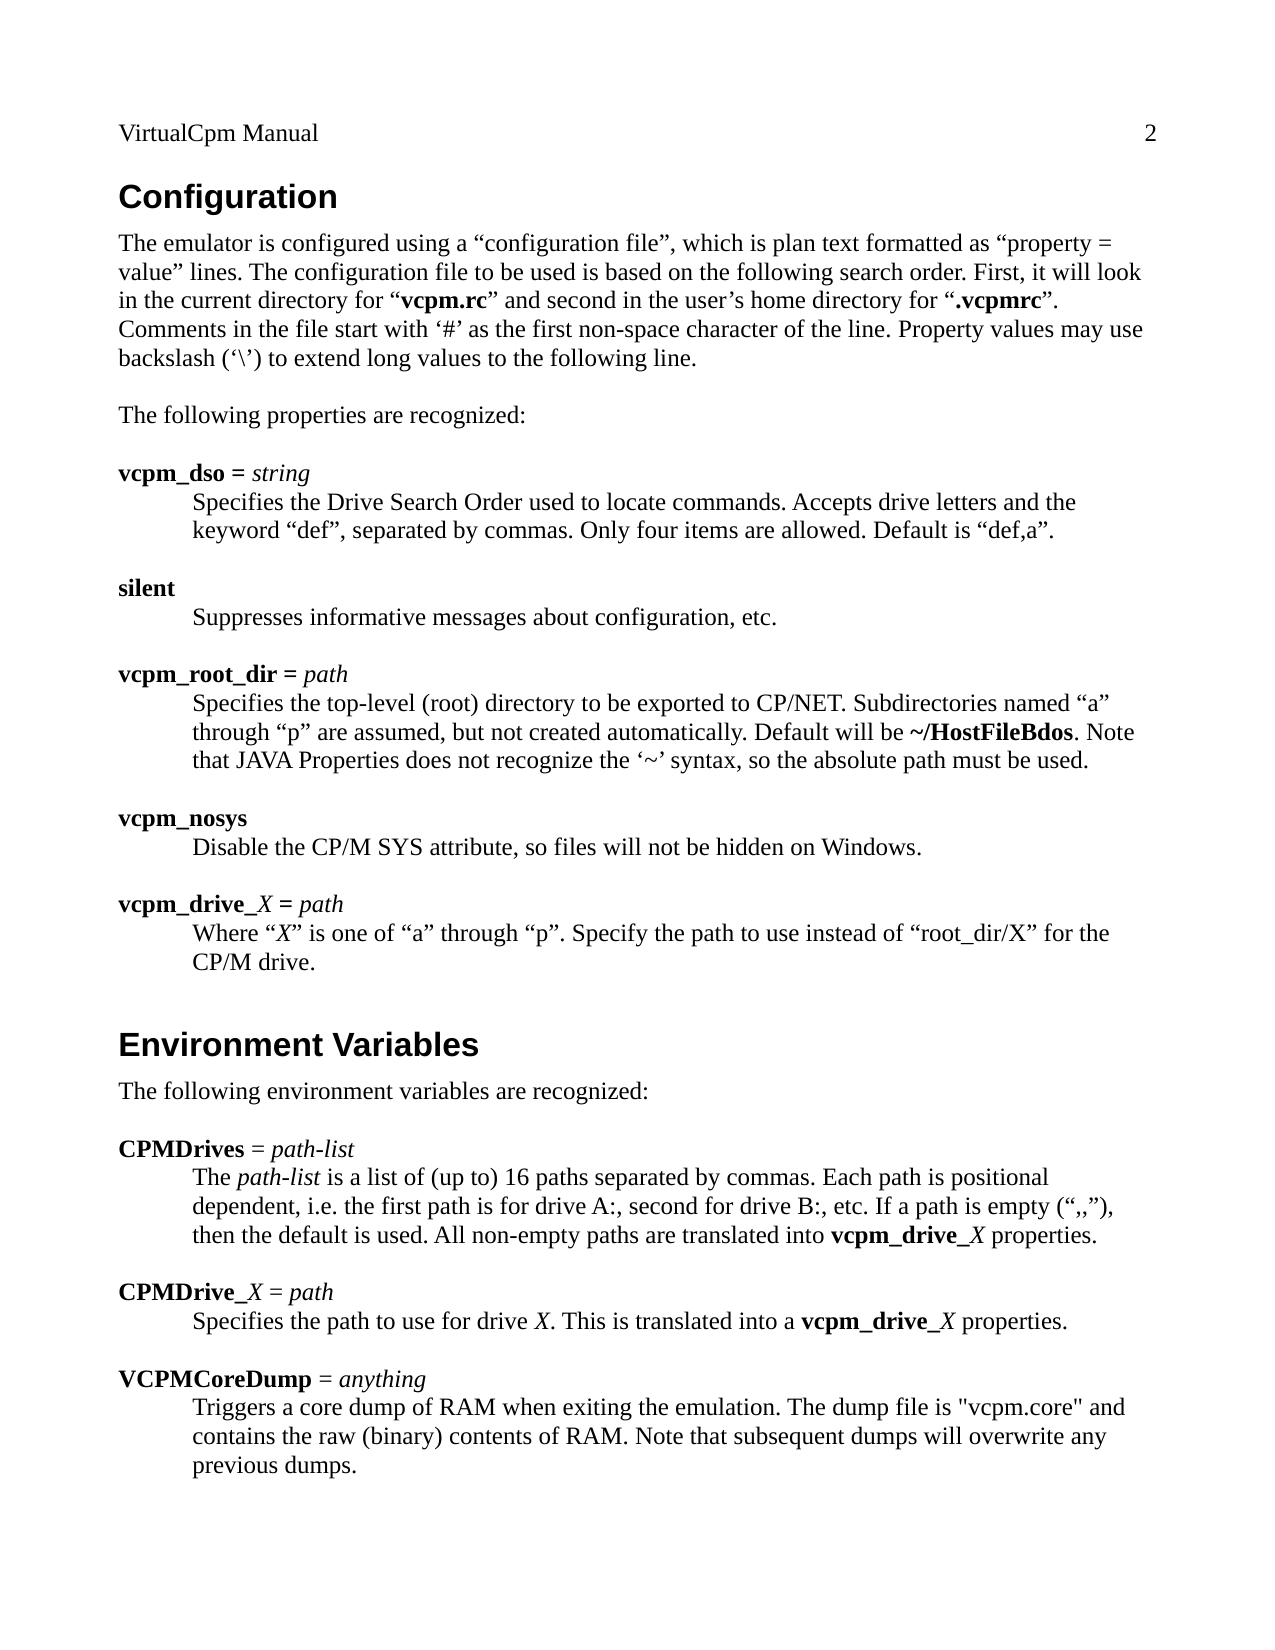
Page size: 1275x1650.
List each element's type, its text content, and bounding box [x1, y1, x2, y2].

text CPMDrives = path-list [118, 1134, 1157, 1162]
text The path-list is a list of (up to) 16 paths separated by commas. Each path is positional dependent, i.e. the first path is for drive A:, second for drive B:, etc. If a path is empty (“,,”), then the default is used. All non-empty paths are translated into vcpm_drive_X properties. [192, 1162, 1157, 1249]
text VCPMCoreDump = anything [118, 1364, 1157, 1392]
text vcpm_dso = string [118, 458, 1157, 487]
text The following properties are recognized: [118, 401, 1157, 429]
text Disable the CP/M SYS attribute, so files will not be hidden on Windows. [192, 832, 1157, 861]
text Specifies the top-level (root) directory to be exported to CP/NET. Subdirectories named “a” through “p” are assumed, but not created automatically. Default will be ~/HostFileBdos. Note that JAVA Properties does not recognize the ‘~’ syntax, so the absolute path must be used. [192, 688, 1157, 774]
text The following environment variables are recognized: [118, 1076, 1157, 1105]
text CPMDrive_X = path [118, 1277, 1157, 1306]
subtitle Environment Variables [118, 1025, 1157, 1064]
text vcpm_nosys [118, 803, 1157, 832]
text The emulator is configured using a “configuration file”, which is plan text formatted as “property = value” lines. The configuration file to be used is based on the following search order. First, it will look in the current directory for “vcpm.rc” and second in the user’s home directory for “.vcpmrc”. Comments in the file start with ‘#’ as the first non-space character of the line. Property values may use backslash (‘\’) to extend long values to the following line. [118, 228, 1157, 372]
text Suppresses informative messages about configuration, etc. [192, 602, 1157, 631]
text vcpm_drive_X = path [118, 889, 1157, 918]
text Triggers a core dump of RAM when exiting the emulation. The dump file is "vcpm.core" and contains the raw (binary) contents of RAM. Note that subsequent dumps will overwrite any previous dumps. [192, 1392, 1157, 1479]
text silent [118, 573, 1157, 602]
text vcpm_root_dir = path [118, 659, 1157, 688]
subtitle Configuration [118, 177, 1157, 216]
text Where “X” is one of “a” through “p”. Specify the path to use instead of “root_dir/X” for the CP/M drive. [192, 918, 1157, 976]
text Specifies the Drive Search Order used to locate commands. Accepts drive letters and the keyword “def”, separated by commas. Only four items are allowed. Default is “def,a”. [192, 487, 1157, 544]
text Specifies the path to use for drive X. This is translated into a vcpm_drive_X properties. [192, 1306, 1157, 1335]
